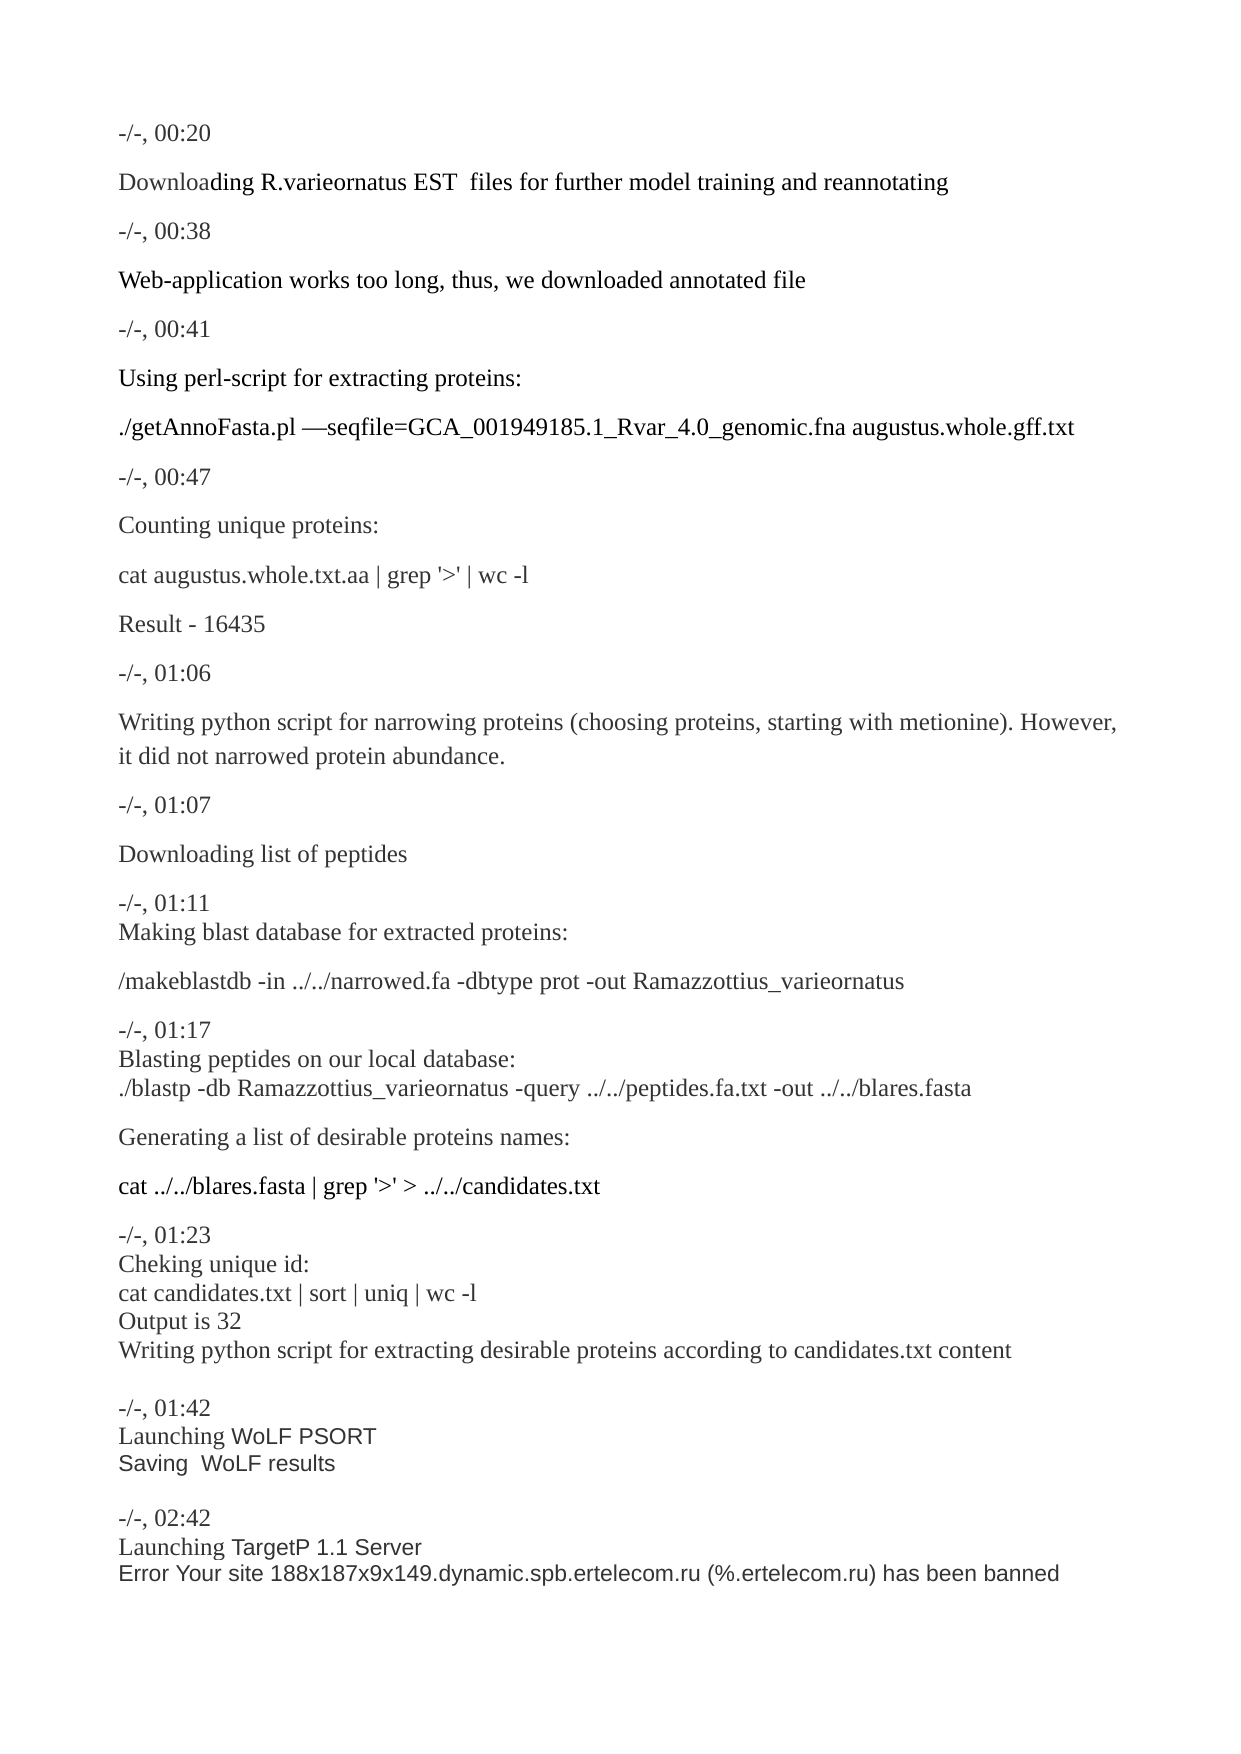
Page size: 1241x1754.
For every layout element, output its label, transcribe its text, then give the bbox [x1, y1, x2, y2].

text -/-, 00:47 [118, 462, 1122, 490]
text /makeblastdb -in ../../narrowed.fa -dbtype prot -out Ramazzottius_varieornatus [118, 966, 1122, 995]
text -/-, 00:38 [118, 216, 1122, 245]
text Making blast database for extracted proteins: [118, 917, 1122, 946]
text Downloading R.varieornatus EST files for further model training and reannotating [118, 167, 1122, 196]
text cat augustus.whole.txt.aa | grep '>' | wc -l [118, 560, 1122, 588]
text Blasting peptides on our local database: [118, 1044, 1122, 1073]
text Downloading list of peptides [118, 839, 1122, 868]
text -/-, 00:41 [118, 314, 1122, 343]
text -/-, 01:11 [118, 888, 1122, 917]
text Result - 16435 [118, 609, 1122, 637]
text -/-, 01:23 [118, 1220, 1122, 1249]
text Writing python script for extracting desirable proteins according to candidates.txt content [118, 1335, 1122, 1364]
text -/-, 00:20 [118, 118, 1122, 147]
text Writing python script for narrowing proteins (choosing proteins, starting with metionine). However, it did not narrowed protein abundance. [118, 707, 1122, 770]
text ./blastp -db Ramazzottius_varieornatus -query ../../peptides.fa.txt -out ../../blares.fasta [118, 1073, 1122, 1102]
text -/-, 01:07 [118, 790, 1122, 819]
text Error Your site 188x187x9x149.dynamic.spb.ertelecom.ru (%.ertelecom.ru) has been banned [118, 1560, 1122, 1587]
text Launching TargetP 1.1 Server [118, 1532, 1122, 1560]
text ./getAnnoFasta.pl —seqfile=GCA_001949185.1_Rvar_4.0_genomic.fna augustus.whole.gff.txt [118, 412, 1122, 441]
text Launching WoLF PSORT [118, 1421, 1122, 1450]
text Counting unique proteins: [118, 511, 1122, 539]
text -/-, 01:17 [118, 1015, 1122, 1044]
text cat candidates.txt | sort | uniq | wc -l [118, 1278, 1122, 1306]
text Using perl-script for extracting proteins: [118, 363, 1122, 392]
text Generating a list of desirable proteins names: [118, 1122, 1122, 1151]
text Cheking unique id: [118, 1249, 1122, 1278]
text Saving WoLF results [118, 1450, 1122, 1476]
text -/-, 01:42 [118, 1393, 1122, 1421]
text cat ../../blares.fasta | grep '>' > ../../candidates.txt [118, 1171, 1122, 1200]
text Output is 32 [118, 1306, 1122, 1335]
text -/-, 01:06 [118, 658, 1122, 687]
text Web-application works too long, thus, we downloaded annotated file [118, 265, 1122, 294]
text -/-, 02:42 [118, 1503, 1122, 1532]
